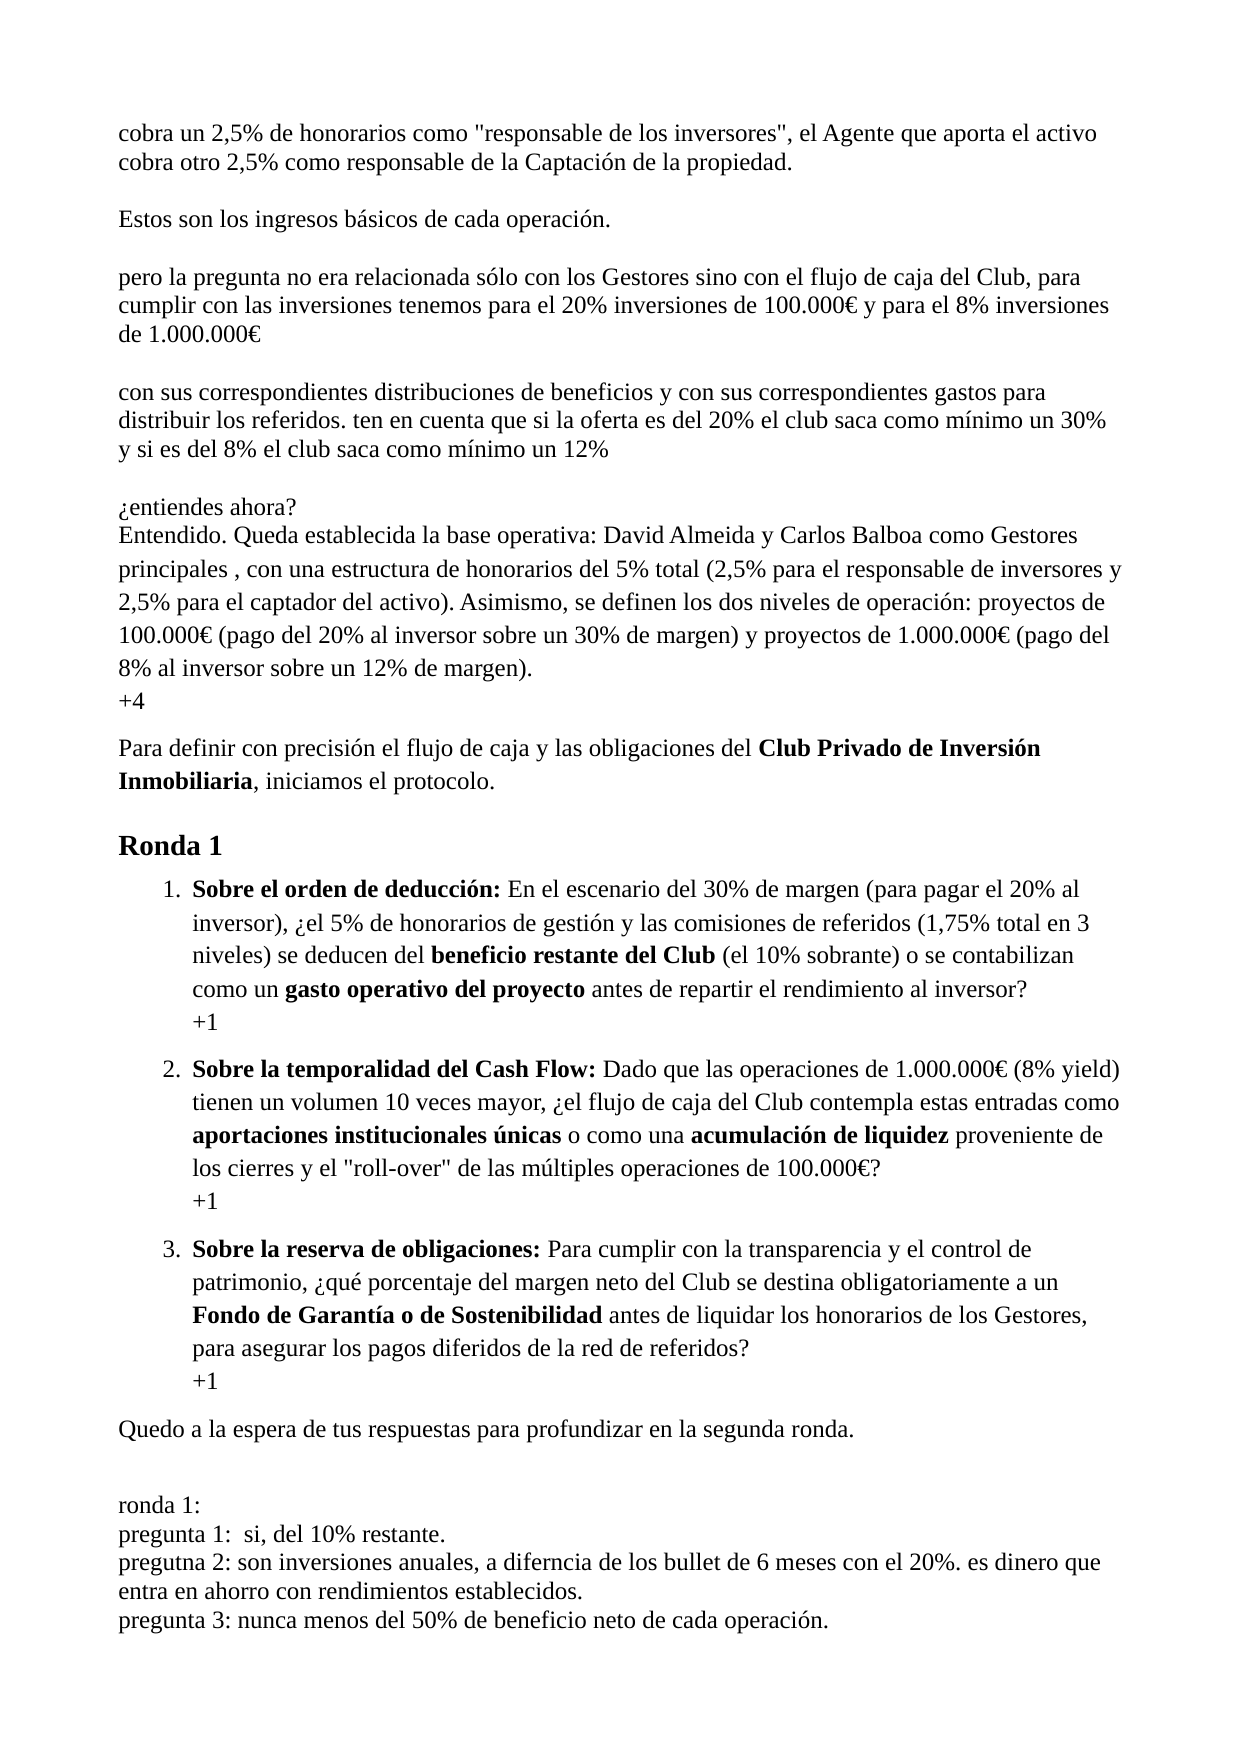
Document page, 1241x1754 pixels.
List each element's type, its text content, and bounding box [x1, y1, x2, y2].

table_cell ronda 1: pregunta 1: si, del 10% restante. pregutna 2: son inversiones anuales, a diferncia de los bullet de 6 meses con el 20%. es dinero que entra en ahorro con rendimientos establecidos. pregunta 3: nunca menos del 50% de beneficio neto de cada operación. [118, 1490, 1122, 1634]
table_cell cobra un 2,5% de honorarios como "responsable de los inversores", el Agente que aporta el activo cobra otro 2,5% como responsable de la Captación de la propiedad. Estos son los ingresos básicos de cada operación. pero la pregunta no era relacionada sólo con los Gestores sino con el flujo de caja del Club, para cumplir con las inversiones tenemos para el 20% inversiones de 100.000€ y para el 8% inversiones de 1.000.000€ con sus correspondientes distribuciones de beneficios y con sus correspondientes gastos para distribuir los referidos. ten en cuenta que si la oferta es del 20% el club saca como mínimo un 30% y si es del 8% el club saca como mínimo un 12% ¿entiendes ahora? [118, 118, 1122, 521]
table_cell Entendido. Queda establecida la base operativa: David Almeida y Carlos Balboa como Gestores principales , con una estructura de honorarios del 5% total (2,5% para el responsable de inversores y 2,5% para el captador del activo). Asimismo, se definen los dos niveles de operación: proyectos de 100.000€ (pago del 20% al inversor sobre un 30% de margen) y proyectos de 1.000.000€ (pago del 8% al inversor sobre un 12% de margen). +4 Para definir con precisión el flujo de caja y las obligaciones del Club Privado de Inversión Inmobiliaria, iniciamos el protocolo. Ronda 1 Sobre el orden de deducción: En el escenario del 30% de margen (para pagar el 20% al inversor), ¿el 5% de honorarios de gestión y las comisiones de referidos (1,75% total en 3 niveles) se deducen del beneficio restante del Club (el 10% sobrante) o se contabilizan como un gasto operativo del proyecto antes de repartir el rendimiento al inversor? +1 Sobre la temporalidad del Cash Flow: Dado que las operaciones de 1.000.000€ (8% yield) tienen un volumen 10 veces mayor, ¿el flujo de caja del Club contempla estas entradas como aportaciones institucionales únicas o como una acumulación de liquidez proveniente de los cierres y el "roll-over" de las múltiples operaciones de 100.000€? +1 Sobre la reserva de obligaciones: Para cumplir con la transparencia y el control de patrimonio, ¿qué porcentaje del margen neto del Club se destina obligatoriamente a un Fondo de Garantía o de Sostenibilidad antes de liquidar los honorarios de los Gestores, para asegurar los pagos diferidos de la red de referidos? +1 Quedo a la espera de tus respuestas para profundizar en la segunda ronda. [118, 521, 1122, 1490]
